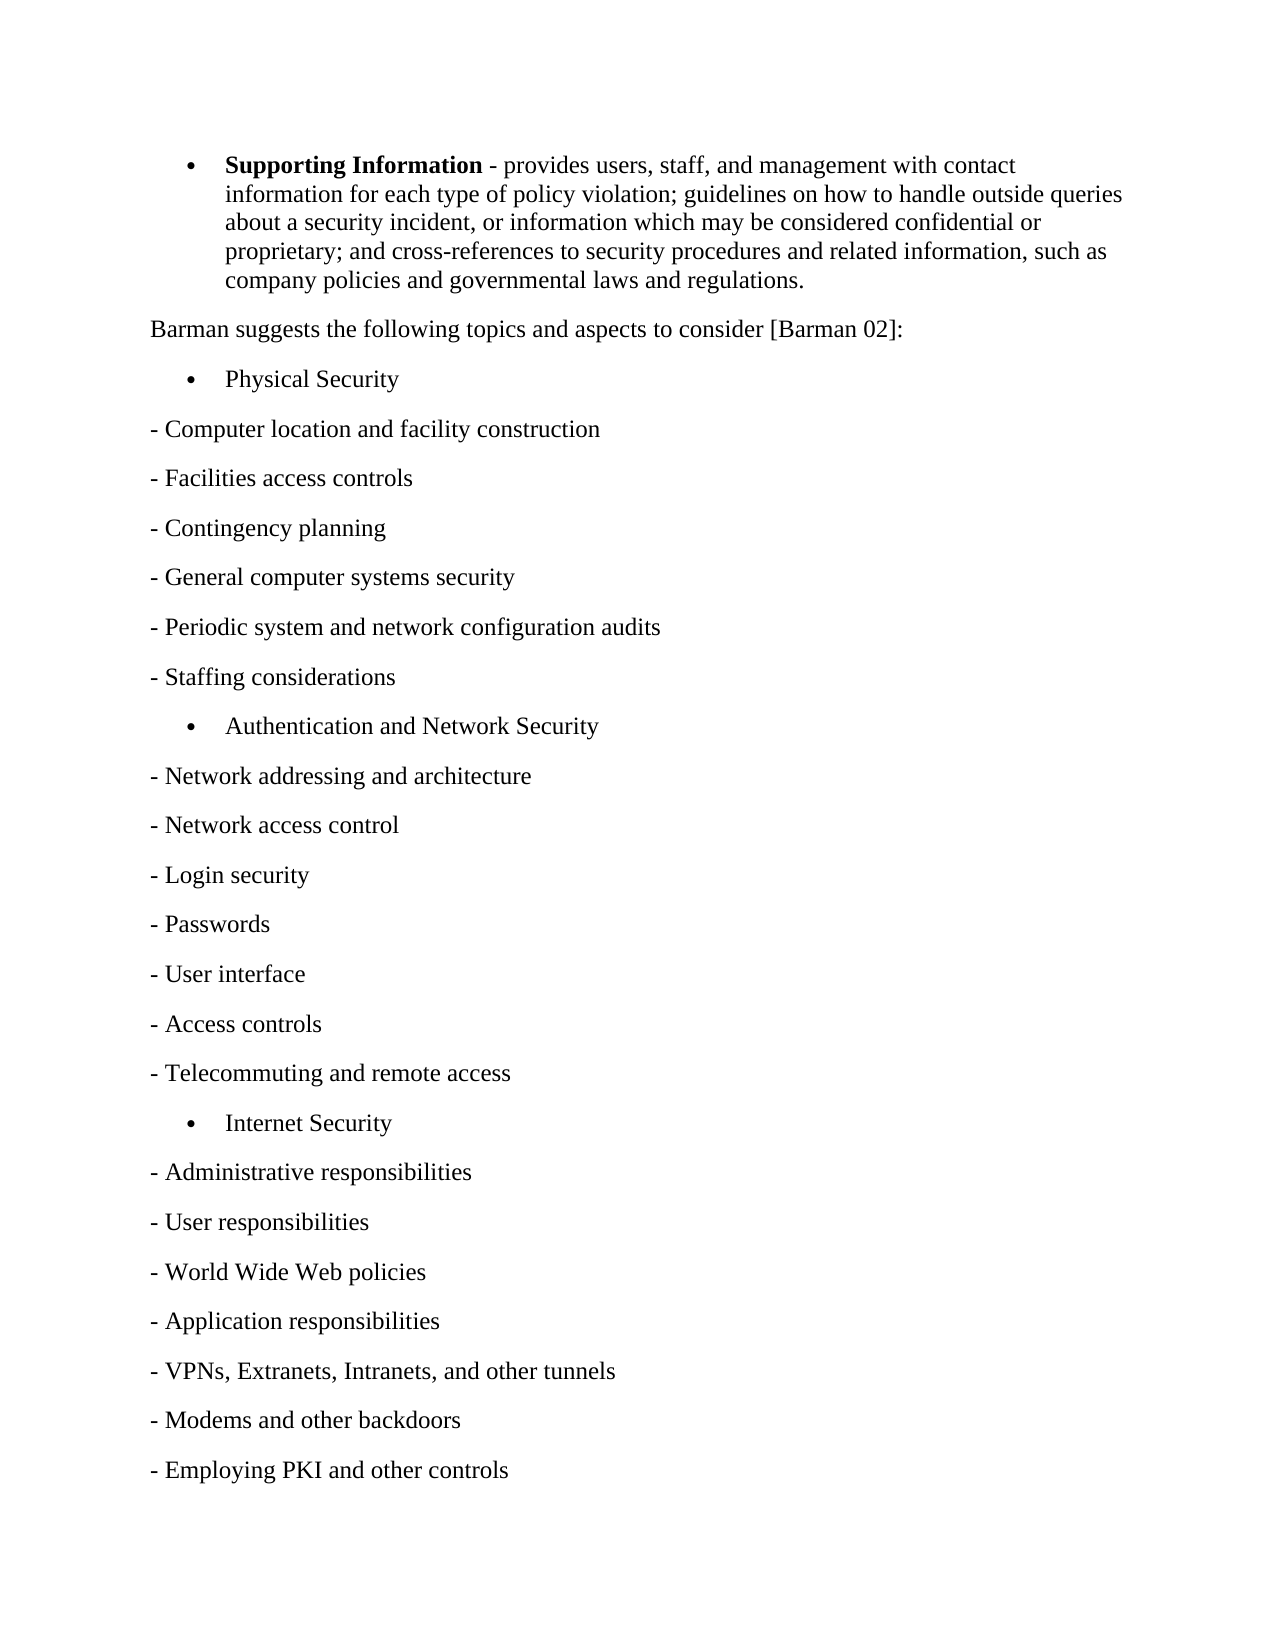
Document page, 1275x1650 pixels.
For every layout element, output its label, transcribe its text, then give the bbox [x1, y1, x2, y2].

text - Computer location and facility construction [150, 414, 1125, 442]
list Authentication and Network Security [187, 711, 1125, 740]
text - Administrative responsibilities [150, 1157, 1125, 1186]
text - Access controls [150, 1009, 1125, 1037]
text - Login security [150, 860, 1125, 889]
text - VPNs, Extranets, Intranets, and other tunnels [150, 1356, 1125, 1384]
text Barman suggests the following topics and aspects to consider [Barman 02]: [150, 314, 1125, 343]
text - User responsibilities [150, 1207, 1125, 1236]
text - Periodic system and network configuration audits [150, 612, 1125, 641]
list Physical Security [187, 364, 1125, 393]
text - World Wide Web policies [150, 1257, 1125, 1285]
text - Network access control [150, 810, 1125, 839]
text - Contingency planning [150, 513, 1125, 542]
text - Passwords [150, 909, 1125, 938]
text - Application responsibilities [150, 1306, 1125, 1335]
text - Staffing considerations [150, 662, 1125, 690]
text - User interface [150, 959, 1125, 988]
text - Telecommuting and remote access [150, 1058, 1125, 1087]
text - Employing PKI and other controls [150, 1455, 1125, 1484]
text - General computer systems security [150, 562, 1125, 591]
list Internet Security [187, 1108, 1125, 1137]
text - Modems and other backdoors [150, 1405, 1125, 1434]
text - Facilities access controls [150, 463, 1125, 492]
text - Network addressing and architecture [150, 761, 1125, 789]
list Supporting Information - provides users, staff, and management with contact information for each type of policy violation; guidelines on how to handle outside queries about a security incident, or information which may be considered confidential or proprietary; and cross-references to security procedures and related information, such as company policies and governmental laws and regulations. [187, 150, 1125, 294]
